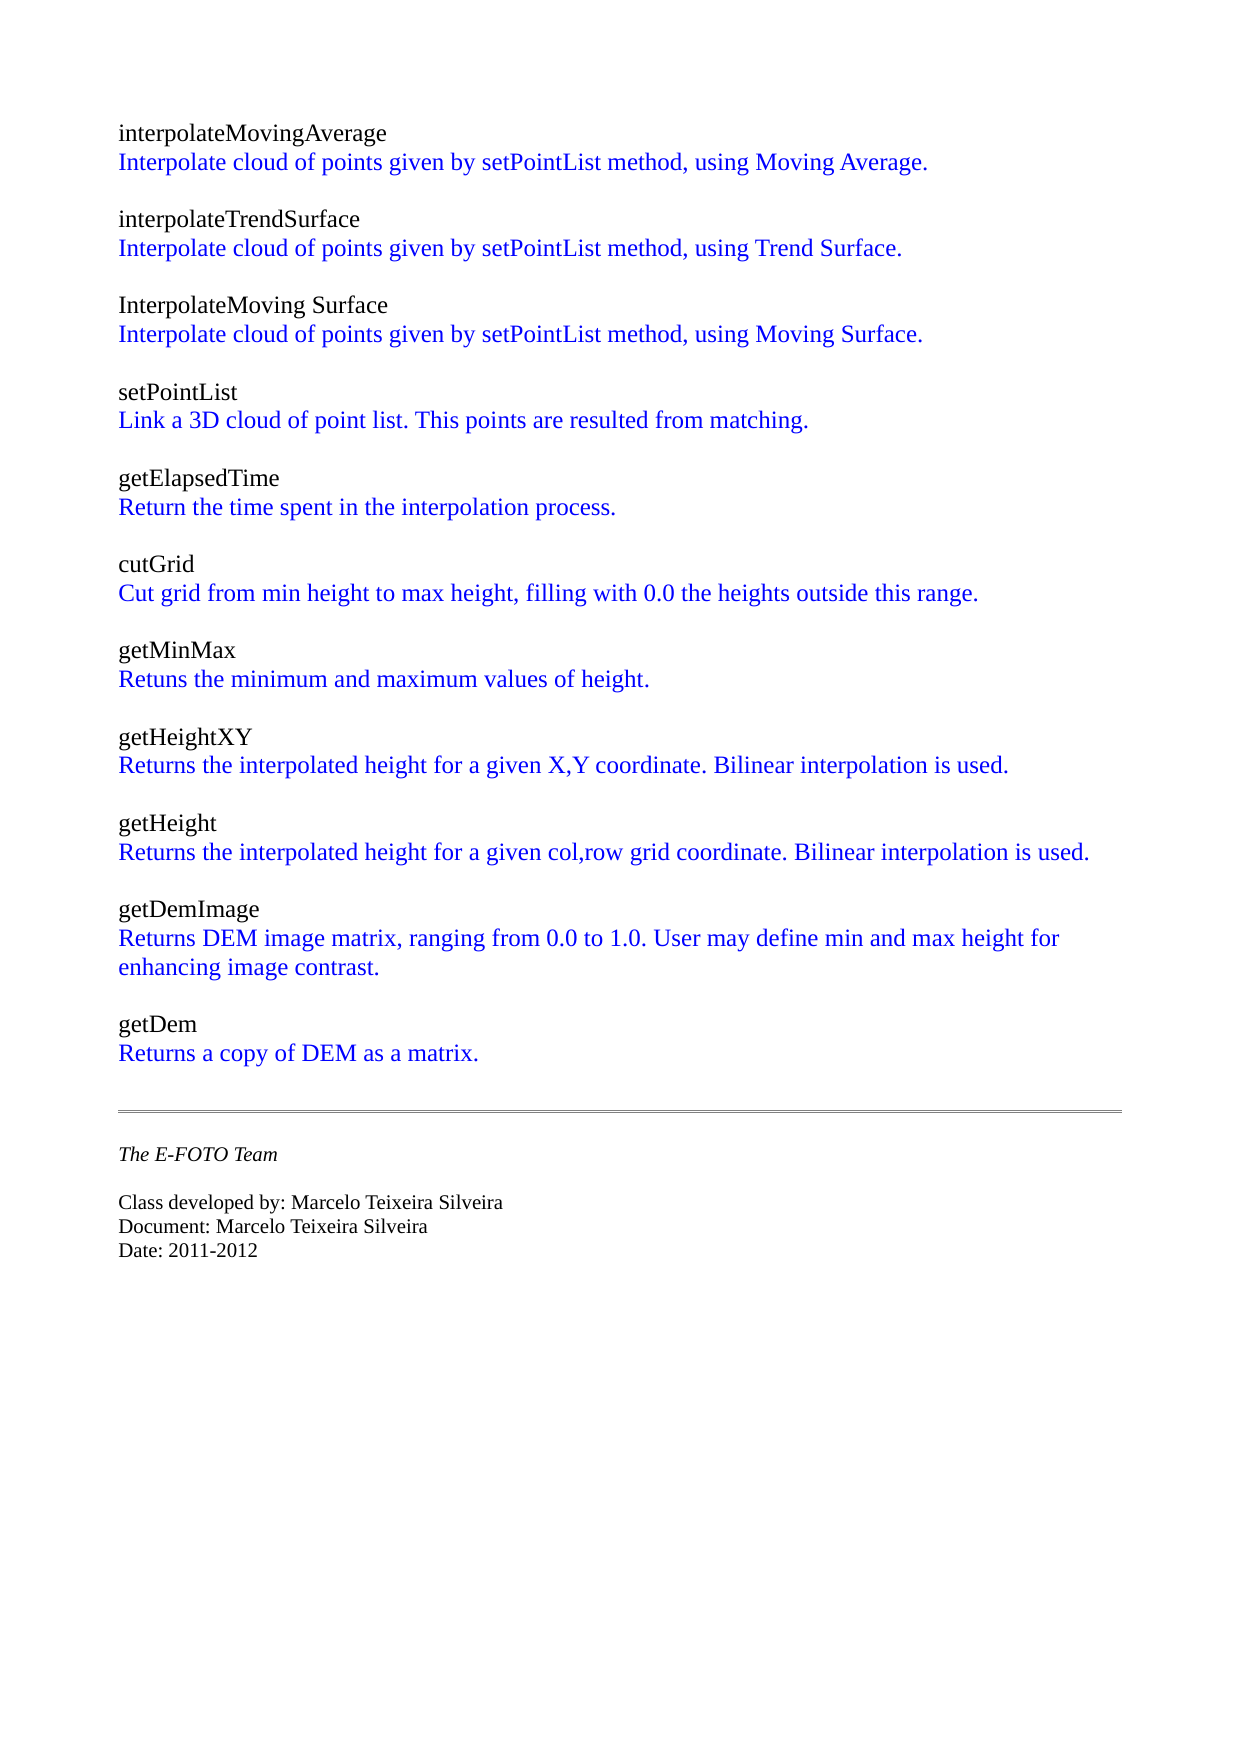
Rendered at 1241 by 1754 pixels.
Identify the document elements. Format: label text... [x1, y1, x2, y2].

text Returns the interpolated height for a given col,row grid coordinate. Bilinear interpolation is used. [118, 837, 1122, 866]
text Returns the interpolated height for a given X,Y coordinate. Bilinear interpolation is used. [118, 751, 1122, 779]
text The E-FOTO Team [118, 1142, 1122, 1166]
text getHeightXY [118, 722, 1122, 751]
text Cut grid from min height to max height, filling with 0.0 the heights outside this range. [118, 578, 1122, 607]
text Interpolate cloud of points given by setPointList method, using Trend Surface. [118, 233, 1122, 262]
text Returns DEM image matrix, ranging from 0.0 to 1.0. User may define min and max height for enhancing image contrast. [118, 923, 1122, 981]
text interpolateMovingAverage [118, 118, 1122, 147]
text InterpolateMoving Surface [118, 291, 1122, 319]
text getElapsedTime [118, 463, 1122, 492]
text setPointList [118, 377, 1122, 406]
text getDem [118, 1009, 1122, 1038]
text Date: 2011-2012 [118, 1238, 1122, 1262]
text Class developed by: Marcelo Teixeira Silveira [118, 1190, 1122, 1214]
text Document: Marcelo Teixeira Silveira [118, 1214, 1122, 1238]
text Interpolate cloud of points given by setPointList method, using Moving Surface. [118, 319, 1122, 348]
text Interpolate cloud of points given by setPointList method, using Moving Average. [118, 147, 1122, 176]
text Returns a copy of DEM as a matrix. [118, 1038, 1122, 1067]
text getHeight [118, 808, 1122, 837]
text Return the time spent in the interpolation process. [118, 492, 1122, 521]
text interpolateTrendSurface [118, 204, 1122, 233]
text cutGrid [118, 549, 1122, 578]
text Link a 3D cloud of point list. This points are resulted from matching. [118, 406, 1122, 434]
text Retuns the minimum and maximum values of height. [118, 664, 1122, 693]
text getMinMax [118, 636, 1122, 664]
text getDemImage [118, 894, 1122, 923]
